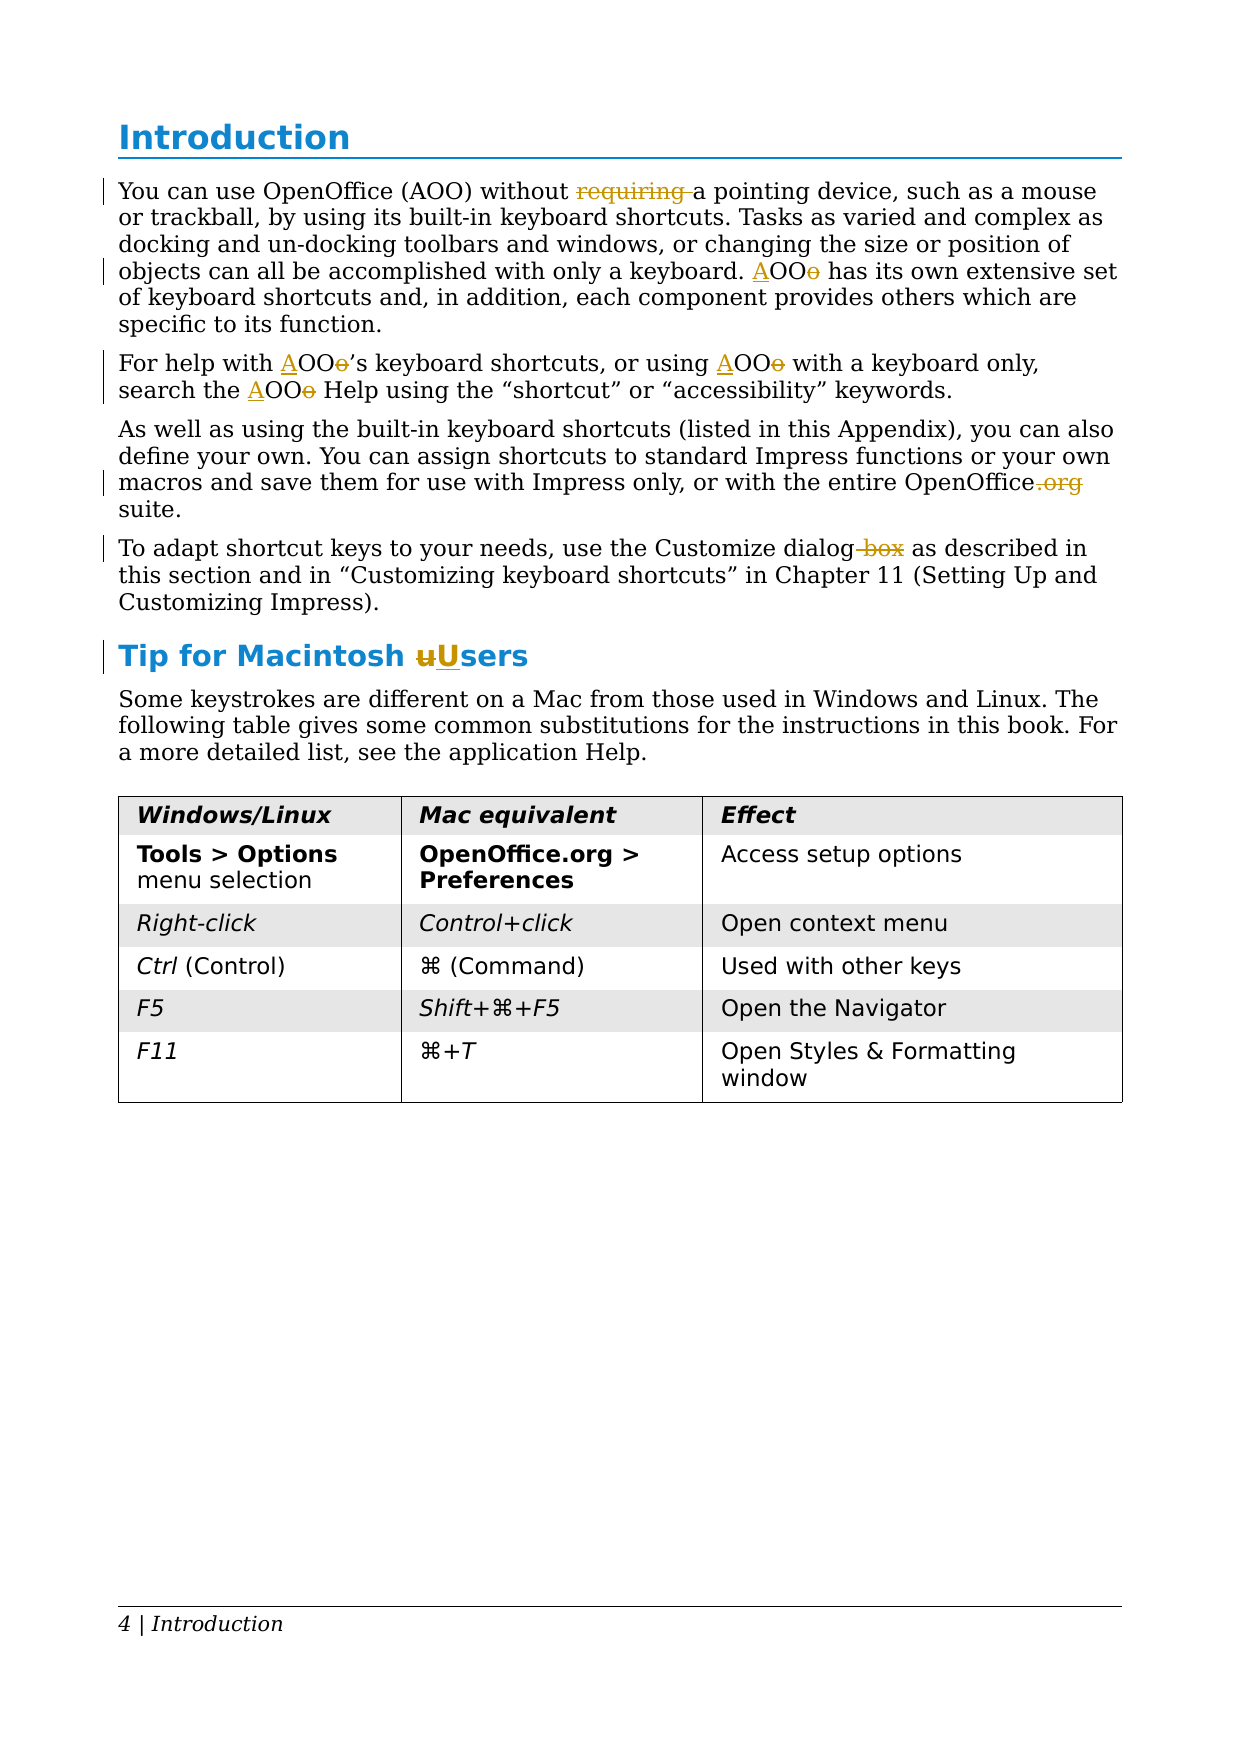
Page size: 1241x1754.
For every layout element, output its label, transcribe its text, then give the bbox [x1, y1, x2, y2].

table_cell F5 [119, 990, 401, 1032]
table_cell Access setup options [703, 835, 1122, 904]
table_cell z (Command) [402, 947, 702, 990]
table_cell OpenOffice.org > Preferences [402, 835, 702, 904]
table_cell Open Styles & Formatting window [703, 1033, 1122, 1102]
table_cell Shift+z+F5 [402, 990, 702, 1032]
text As well as using the built-in keyboard shortcuts (listed in this Appendix), you can also define your own. You can assign shortcuts to standard Impress functions or your own macros and save them for use with Impress only, or with the entire OpenOffice suite. [118, 416, 1122, 523]
table_cell Used with other keys [703, 947, 1122, 990]
table_cell Ctrl (Control) [119, 947, 401, 990]
subtitle Introduction [118, 118, 1122, 157]
subtitle Tip for Macintosh Users [118, 640, 1122, 674]
text Some keystrokes are different on a Mac from those used in Windows and Linux. The following table gives some common substitutions for the instructions in this book. For a more detailed list, see the application Help. [118, 686, 1122, 766]
table_header Mac equivalent [402, 797, 702, 835]
table_cell z+T [402, 1033, 702, 1102]
table_cell Open context menu [703, 904, 1122, 947]
table_header Effect [703, 797, 1122, 835]
text You can use OpenOffice (AOO) without a pointing device, such as a mouse or trackball, by using its built-in keyboard shortcuts. Tasks as varied and complex as docking and un-docking toolbars and windows, or changing the size or position of objects can all be accomplished with only a keyboard. AOO has its own extensive set of keyboard shortcuts and, in addition, each component provides others which are specific to its function. [118, 178, 1122, 338]
table_cell Tools > Options menu selection [119, 835, 401, 904]
table_cell Open the Navigator [703, 990, 1122, 1032]
table_cell Control+click [402, 904, 702, 947]
table_header Windows/Linux [119, 797, 401, 835]
text To adapt shortcut keys to your needs, use the Customize dialog as described in this section and in “Customizing keyboard shortcuts” in Chapter 11 (Setting Up and Customizing Impress). [118, 535, 1122, 615]
table_cell F11 [119, 1033, 401, 1102]
text For help with AOO’s keyboard shortcuts, or using AOO with a keyboard only, search the AOO Help using the “shortcut” or “accessibility” keywords. [118, 350, 1122, 404]
table_cell Right-click [119, 904, 401, 947]
